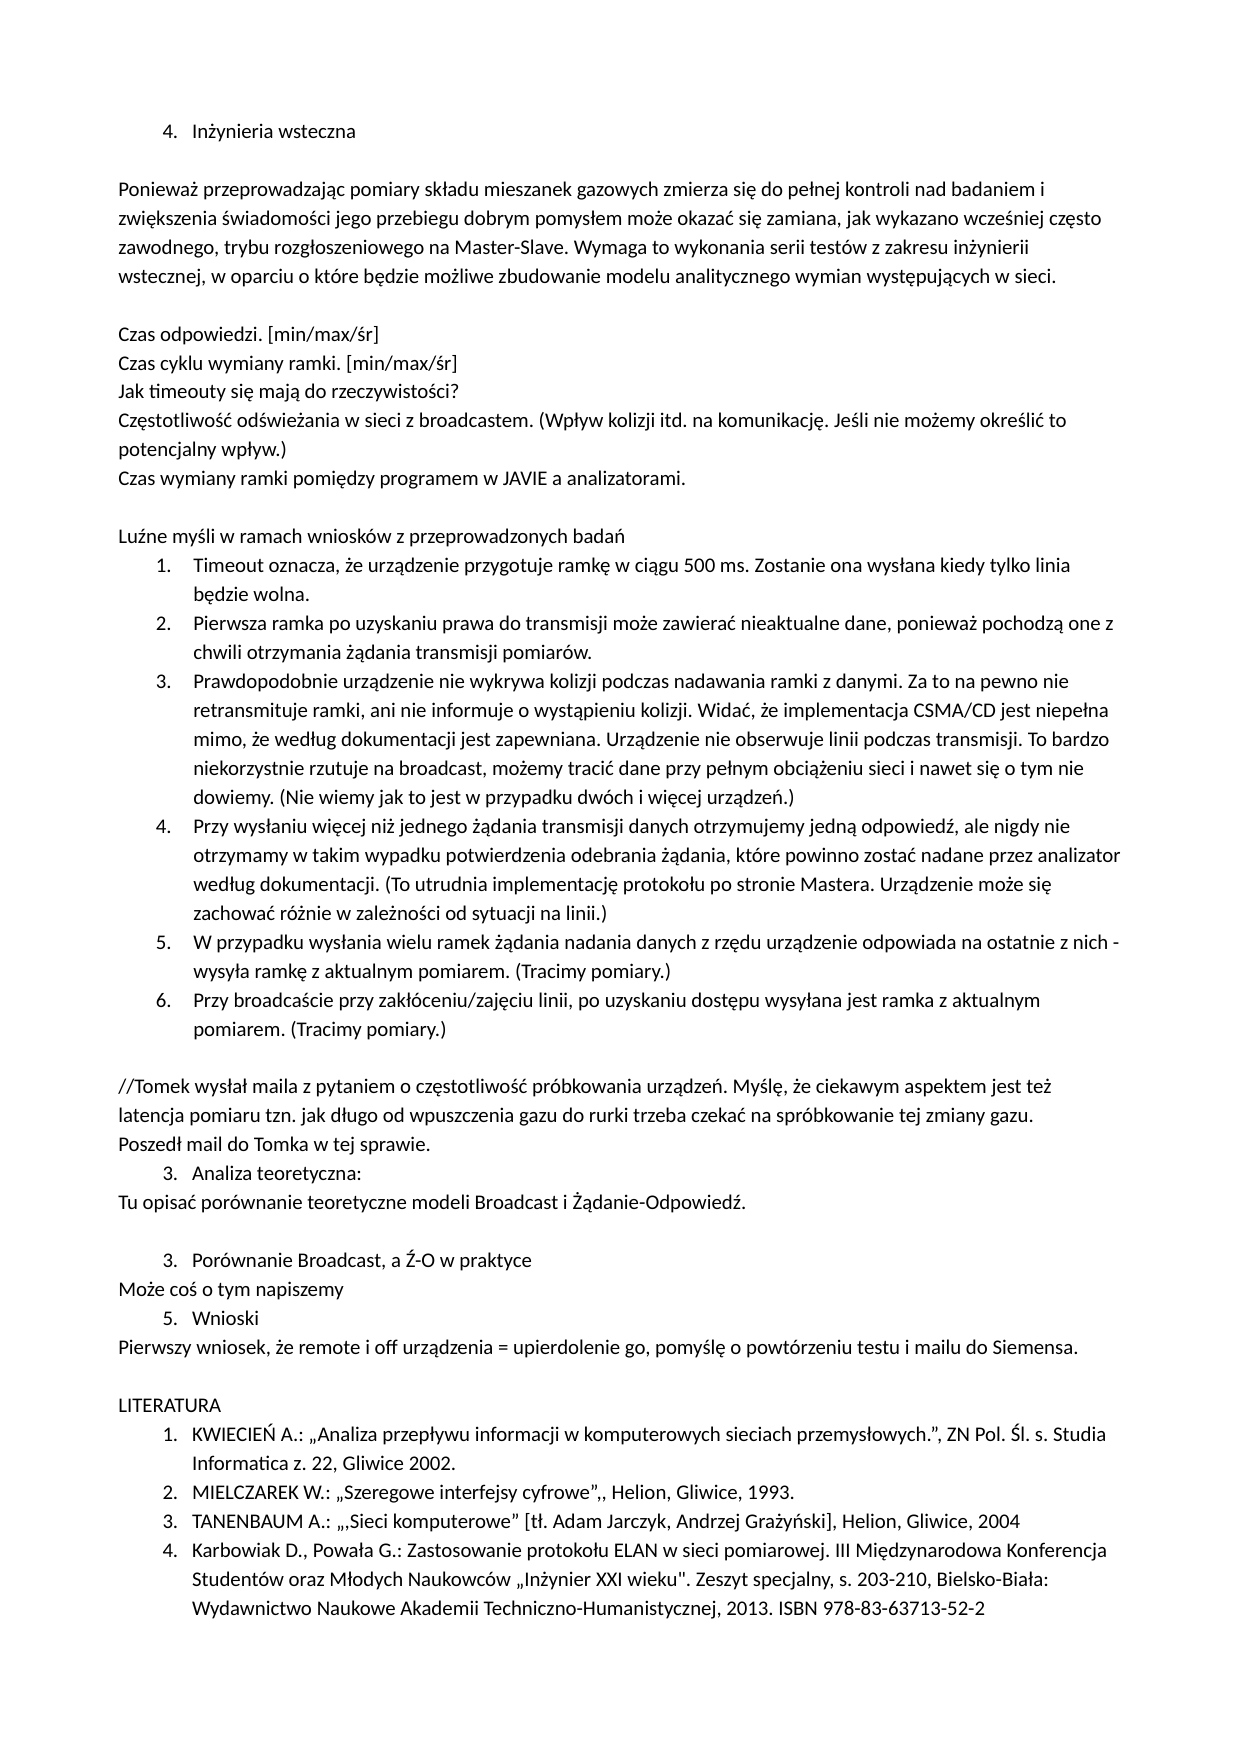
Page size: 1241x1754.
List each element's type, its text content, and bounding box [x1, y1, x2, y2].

text Ponieważ przeprowadzając pomiary składu mieszanek gazowych zmierza się do pełnej kontroli nad badaniem i zwiększenia świadomości jego przebiegu dobrym pomysłem może okazać się zamiana, jak wykazano wcześniej często zawodnego, trybu rozgłoszeniowego na Master-Slave. Wymaga to wykonania serii testów z zakresu inżynierii wstecznej, w oparciu o które będzie możliwe zbudowanie modelu analitycznego wymian występujących w sieci. [118, 176, 1122, 288]
text Czas cyklu wymiany ramki. [min/max/śr] [118, 350, 1122, 375]
list Karbowiak D., Powała G.: Zastosowanie protokołu ELAN w sieci pomiarowej. III Międzynarodowa Konferencja Studentów oraz Młodych Naukowców „Inżynier XXI wieku". Zeszyt specjalny, s. 203-210, Bielsko-Biała: Wydawnictwo Naukowe Akademii Techniczno-Humanistycznej, 2013. ISBN 978-83-63713-52-2 [162, 1537, 1122, 1620]
list Przy broadcaście przy zakłóceniu/zajęciu linii, po uzyskaniu dostępu wysyłana jest ramka z aktualnym pomiarem. (Tracimy pomiary.) [156, 987, 1122, 1041]
list Pierwsza ramka po uzyskaniu prawa do transmisji może zawierać nieaktualne dane, ponieważ pochodzą one z chwili otrzymania żądania transmisji pomiarów. [156, 610, 1122, 665]
text Jak timeouty się mają do rzeczywistości? [118, 379, 1122, 404]
list MIELCZAREK W.: „Szeregowe interfejsy cyfrowe”,, Helion, Gliwice, 1993. [162, 1479, 1122, 1504]
list Prawdopodobnie urządzenie nie wykrywa kolizji podczas nadawania ramki z danymi. Za to na pewno nie retransmituje ramki, ani nie informuje o wystąpieniu kolizji. Widać, że implementacja CSMA/CD jest niepełna mimo, że według dokumentacji jest zapewniana. Urządzenie nie obserwuje linii podczas transmisji. To bardzo niekorzystnie rzutuje na broadcast, możemy tracić dane przy pełnym obciążeniu sieci i nawet się o tym nie dowiemy. (Nie wiemy jak to jest w przypadku dwóch i więcej urządzeń.) [156, 668, 1122, 809]
list Analiza teoretyczna: [162, 1161, 1122, 1186]
list Inżynieria wsteczna [162, 118, 1122, 143]
list KWIECIEŃ A.: „Analiza przepływu informacji w komputerowych sieciach przemysłowych.”, ZN Pol. Śl. s. Studia Informatica z. 22, Gliwice 2002. [162, 1421, 1122, 1476]
list Porównanie Broadcast, a Ź-O w praktyce [162, 1247, 1122, 1273]
text Tu opisać porównanie teoretyczne modeli Broadcast i Żądanie-Odpowiedź. [118, 1189, 1122, 1215]
list Wnioski [162, 1305, 1122, 1331]
text Pierwszy wniosek, że remote i off urządzenia = upierdolenie go, pomyślę o powtórzeniu testu i mailu do Siemensa. [118, 1334, 1122, 1360]
text Luźne myśli w ramach wniosków z przeprowadzonych badań [118, 523, 1122, 549]
text Może coś o tym napiszemy [118, 1276, 1122, 1302]
text Czas odpowiedzi. [min/max/śr] [118, 321, 1122, 346]
text Czas wymiany ramki pomiędzy programem w JAVIE a analizatorami. [118, 466, 1122, 491]
list W przypadku wysłania wielu ramek żądania nadania danych z rzędu urządzenie odpowiada na ostatnie z nich - wysyła ramkę z aktualnym pomiarem. (Tracimy pomiary.) [156, 929, 1122, 983]
text //Tomek wysłał maila z pytaniem o częstotliwość próbkowania urządzeń. Myślę, że ciekawym aspektem jest też latencja pomiaru tzn. jak długo od wpuszczenia gazu do rurki trzeba czekać na spróbkowanie tej zmiany gazu. [118, 1074, 1122, 1128]
text LITERATURA [118, 1392, 1122, 1418]
text Poszedł mail do Tomka w tej sprawie. [118, 1132, 1122, 1157]
list Przy wysłaniu więcej niż jednego żądania transmisji danych otrzymujemy jedną odpowiedź, ale nigdy nie otrzymamy w takim wypadku potwierdzenia odebrania żądania, które powinno zostać nadane przez analizator według dokumentacji. (To utrudnia implementację protokołu po stronie Mastera. Urządzenie może się zachować różnie w zależności od sytuacji na linii.) [156, 813, 1122, 925]
list TANENBAUM A.: „,Sieci komputerowe” [tł. Adam Jarczyk, Andrzej Grażyński], Helion, Gliwice, 2004 [162, 1508, 1122, 1533]
list Timeout oznacza, że urządzenie przygotuje ramkę w ciągu 500 ms. Zostanie ona wysłana kiedy tylko linia będzie wolna. [156, 552, 1122, 607]
text Częstotliwość odświeżania w sieci z broadcastem. (Wpływ kolizji itd. na komunikację. Jeśli nie możemy określić to potencjalny wpływ.) [118, 408, 1122, 462]
